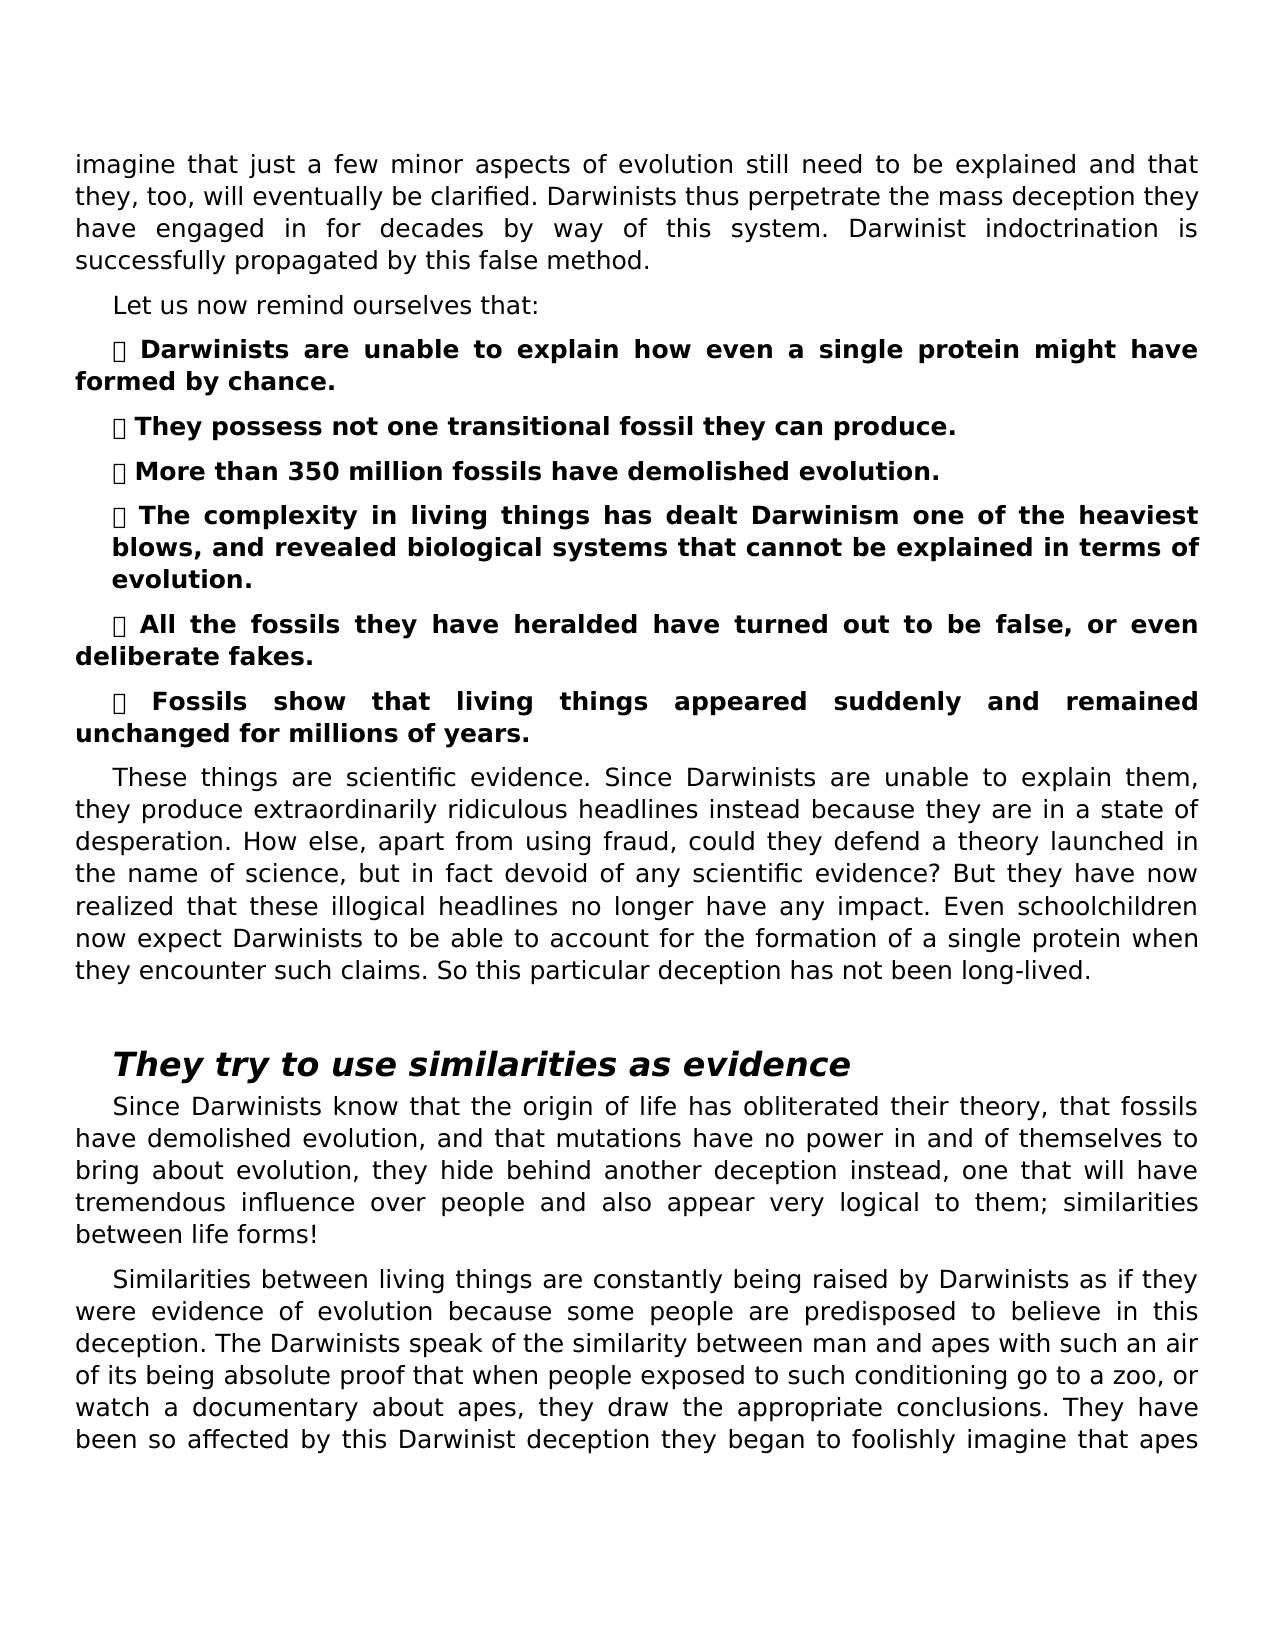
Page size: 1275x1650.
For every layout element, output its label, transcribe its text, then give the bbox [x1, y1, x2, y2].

subtitle They try to use similarities as evidence [112, 1045, 1200, 1084]
text  More than 350 million fossils have demolished evolution. [75, 457, 1200, 486]
text  All the fossils they have heralded have turned out to be false, or even deliberate fakes. [75, 610, 1200, 671]
text Similarities between living things are constantly being raised by Darwinists as if they were evidence of evolution because some people are predisposed to believe in this deception. The Darwinists speak of the similarity between man and apes with such an air of its being absolute proof that when people exposed to such conditioning go to a zoo, or watch a documentary about apes, they draw the appropriate conclusions. They have been so affected by this Darwinist deception they began to foolishly imagine that apes [75, 1265, 1200, 1455]
text imagine that just a few minor aspects of evolution still need to be explained and that they, too, will eventually be clarified. Darwinists thus perpetrate the mass deception they have engaged in for decades by way of this system. Darwinist indoctrination is successfully propagated by this false method. [75, 150, 1200, 275]
text  Darwinists are unable to explain how even a single protein might have formed by chance. [75, 335, 1200, 397]
text  Fossils show that living things appeared suddenly and remained unchanged for millions of years. [75, 687, 1200, 748]
text These things are scientific evidence. Since Darwinists are unable to explain them, they produce extraordinarily ridiculous headlines instead because they are in a state of desperation. How else, apart from using fraud, could they defend a theory launched in the name of science, but in fact devoid of any scientific evidence? But they have now realized that these illogical headlines no longer have any impact. Even schoolchildren now expect Darwinists to be able to account for the formation of a single protein when they encounter such claims. So this particular deception has not been long-lived. [75, 763, 1200, 985]
text  They possess not one transitional fossil they can produce. [75, 412, 1200, 441]
text Since Darwinists know that the origin of life has obliterated their theory, that fossils have demolished evolution, and that mutations have no power in and of themselves to bring about evolution, they hide behind another deception instead, one that will have tremendous influence over people and also appear very logical to them; similarities between life forms! [75, 1092, 1200, 1250]
text Let us now remind ourselves that: [75, 291, 1200, 320]
text  The complexity in living things has dealt Darwinism one of the heaviest blows, and revealed biological systems that cannot be explained in terms of evolution. [111, 501, 1200, 594]
